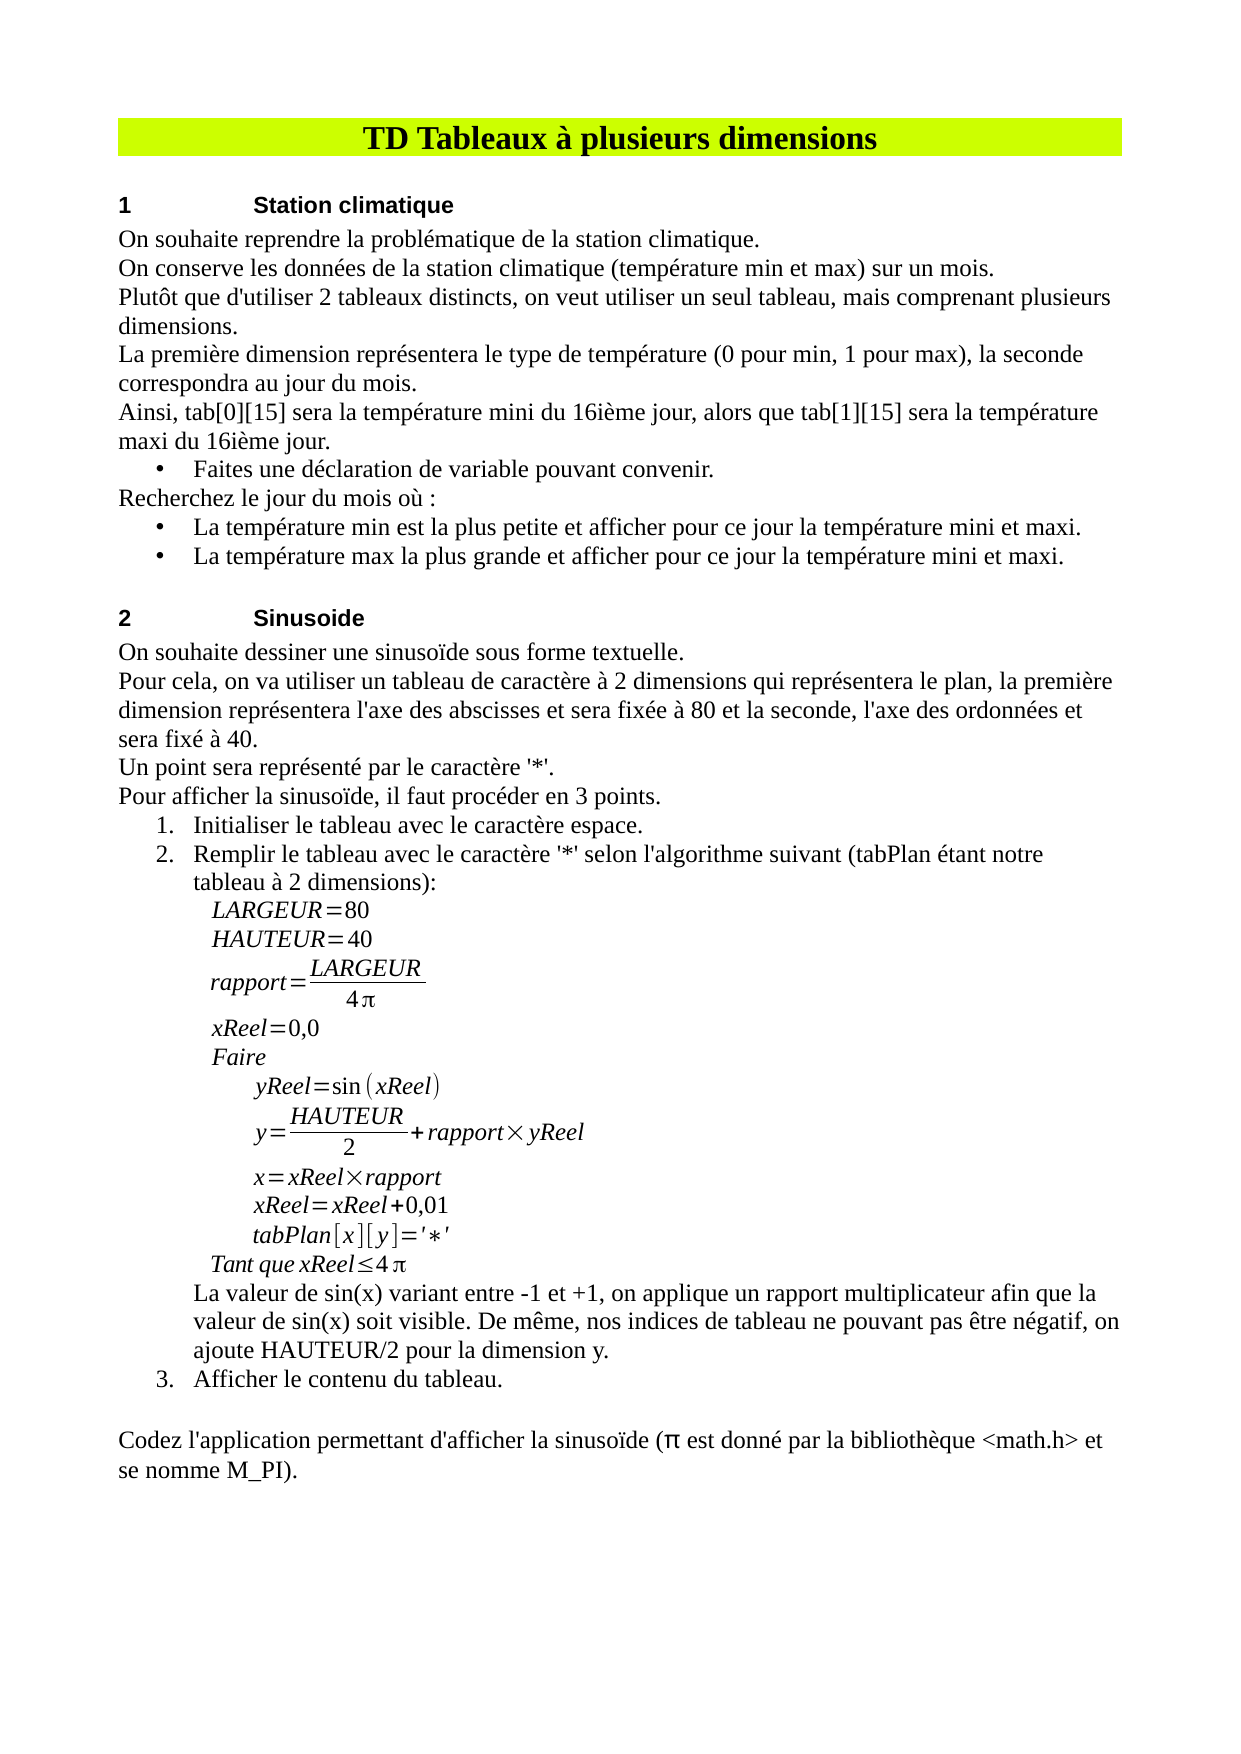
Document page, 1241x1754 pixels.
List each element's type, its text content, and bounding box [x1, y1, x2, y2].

text La première dimension représentera le type de température (0 pour min, 1 pour max), la seconde correspondra au jour du mois. [118, 339, 1122, 397]
text Ainsi, tab[0][15] sera la température mini du 16ième jour, alors que tab[1][15] sera la température maxi du 16ième jour. [118, 397, 1122, 454]
subtitle Sinusoide [118, 604, 1122, 631]
text On conserve les données de la station climatique (température min et max) sur un mois. [118, 253, 1122, 282]
list Afficher le contenu du tableau. [156, 1364, 1122, 1393]
text On souhaite reprendre la problématique de la station climatique. [118, 224, 1122, 253]
text Plutôt que d'utiliser 2 tableaux distincts, on veut utiliser un seul tableau, mais comprenant plusieurs dimensions. [118, 282, 1122, 339]
text Un point sera représenté par le caractère '*'. [118, 752, 1122, 781]
text On souhaite dessiner une sinusoïde sous forme textuelle. [118, 637, 1122, 666]
text Pour cela, on va utiliser un tableau de caractère à 2 dimensions qui représentera le plan, la première dimension représentera l'axe des abscisses et sera fixée à 80 et la seconde, l'axe des ordonnées et sera fixé à 40. [118, 666, 1122, 752]
subtitle Station climatique [118, 191, 1122, 218]
text Codez l'application permettant d'afficher la sinusoïde (π est donné par la bibliothèque <math.h> et se nomme M_PI). [118, 1421, 1122, 1484]
text TD Tableaux à plusieurs dimensions [118, 118, 1122, 156]
list La valeur de sin(x) variant entre -1 et +1, on applique un rapport multiplicateur afin que la valeur de sin(x) soit visible. De même, nos indices de tableau ne pouvant pas être négatif, on ajoute HAUTEUR/2 pour la dimension y. [156, 1278, 1122, 1364]
list Initialiser le tableau avec le caractère espace. [156, 810, 1122, 839]
list Faites une déclaration de variable pouvant convenir. [156, 454, 1122, 483]
text Pour afficher la sinusoïde, il faut procéder en 3 points. [118, 781, 1122, 810]
list La température min est la plus petite et afficher pour ce jour la température mini et maxi. [156, 512, 1122, 541]
list Remplir le tableau avec le caractère '*' selon l'algorithme suivant (tabPlan étant notre tableau à 2 dimensions): [156, 839, 1122, 896]
list La température max la plus grande et afficher pour ce jour la température mini et maxi. [156, 541, 1122, 569]
text Recherchez le jour du mois où : [118, 483, 1122, 512]
